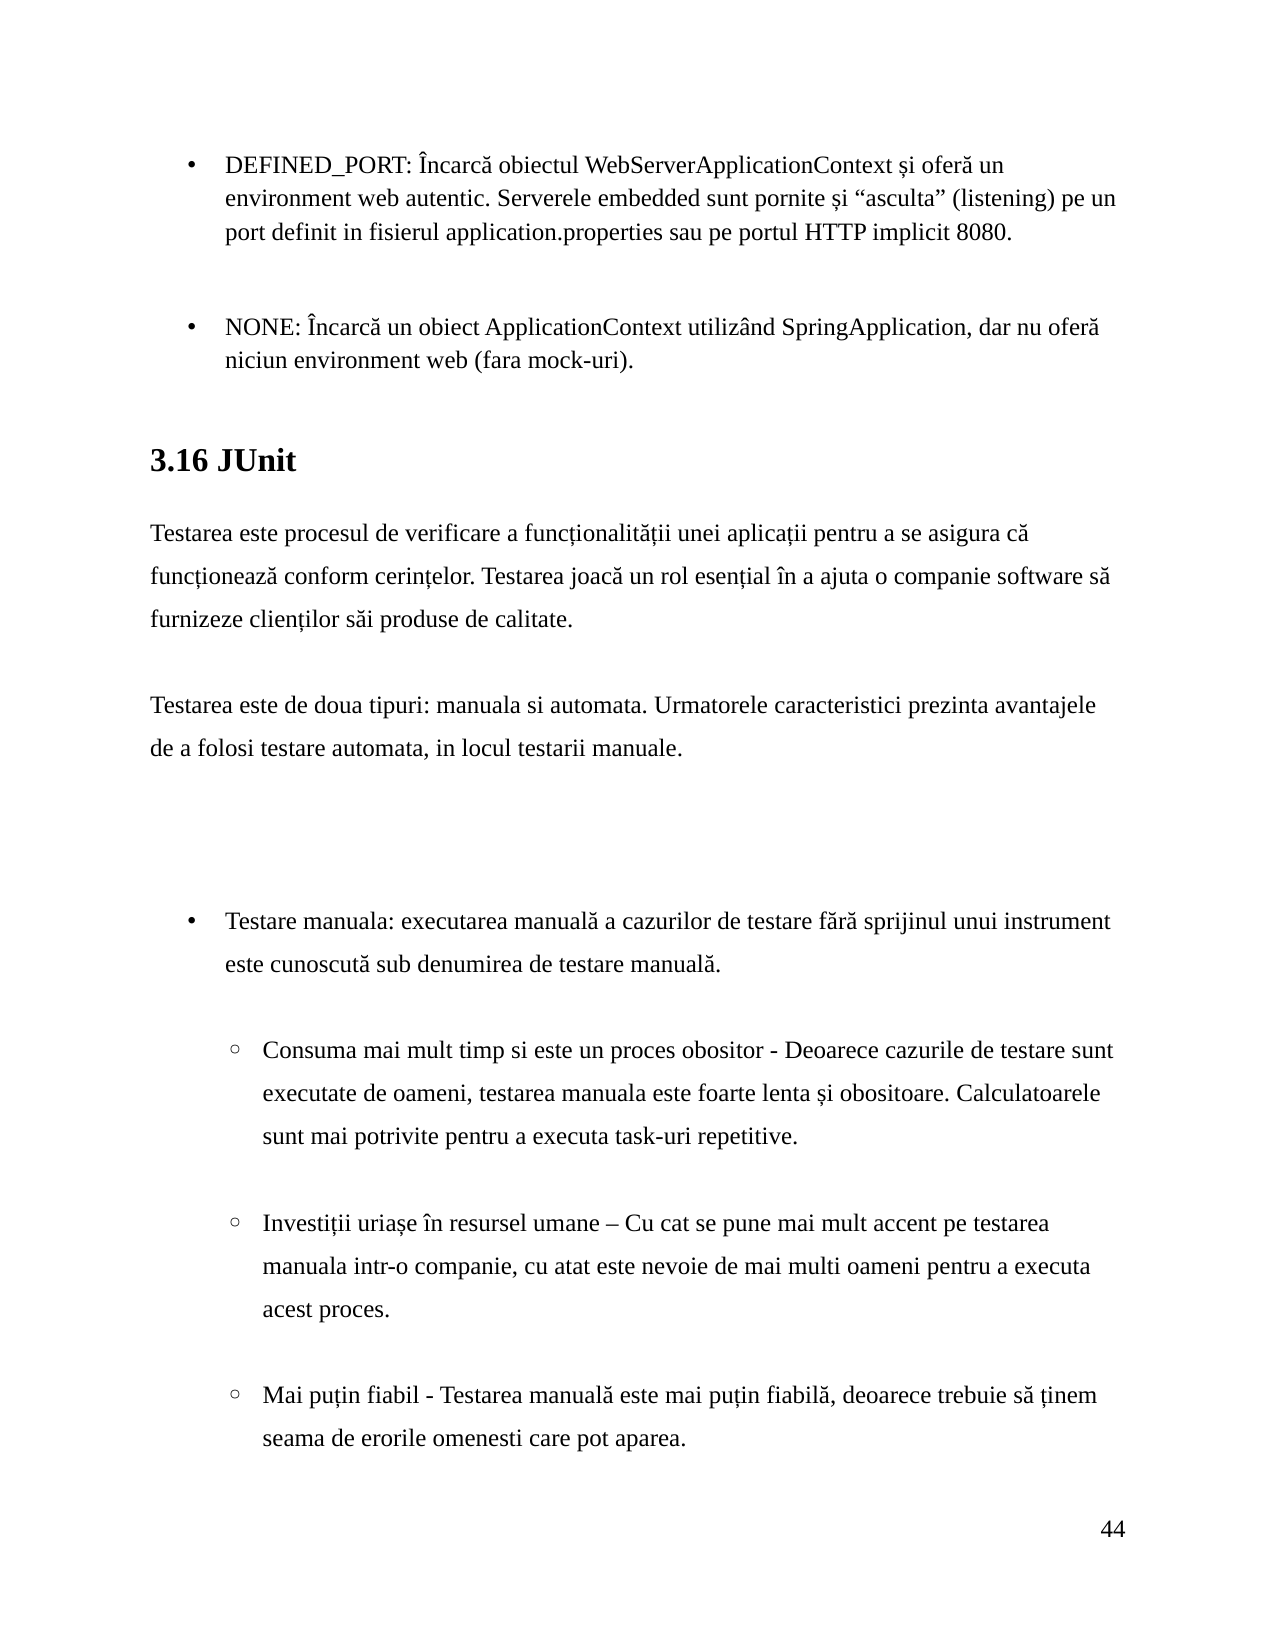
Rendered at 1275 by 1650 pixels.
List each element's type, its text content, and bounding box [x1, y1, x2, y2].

list Investiții uriașe în resursel umane – Cu cat se pune mai mult accent pe testarea manuala intr-o companie, cu atat este nevoie de mai multi oameni pentru a executa acest proces. [225, 1208, 1125, 1323]
text Testarea este procesul de verificare a funcționalității unei aplicații pentru a se asigura că funcționează conform cerințelor. Testarea joacă un rol esențial în a ajuta o companie software să furnizeze clienților săi produse de calitate. [150, 518, 1125, 633]
list Consuma mai mult timp si este un proces obositor - Deoarece cazurile de testare sunt executate de oameni, testarea manuala este foarte lenta și obositoare. Calculatoarele sunt mai potrivite pentru a executa task-uri repetitive. [225, 1035, 1125, 1150]
list Mai puțin fiabil - Testarea manuală este mai puțin fiabilă, deoarece trebuie să ținem seama de erorile omenesti care pot aparea. [225, 1380, 1125, 1452]
list NONE: Încarcă un obiect ApplicationContext utilizând SpringApplication, dar nu oferă niciun environment web (fara mock-uri). [187, 312, 1125, 373]
subtitle 3.16 JUnit [150, 440, 1125, 478]
list DEFINED_PORT: Încarcă obiectul WebServerApplicationContext și oferă un environment web autentic. Serverele embedded sunt pornite și “asculta” (listening) pe un port definit in fisierul application.properties sau pe portul HTTP implicit 8080. [187, 151, 1125, 245]
text Testarea este de doua tipuri: manuala si automata. Urmatorele caracteristici prezinta avantajele de a folosi testare automata, in locul testarii manuale. [150, 690, 1125, 762]
list Testare manuala: executarea manuală a cazurilor de testare fără sprijinul unui instrument este cunoscută sub denumirea de testare manuală. [187, 906, 1125, 978]
